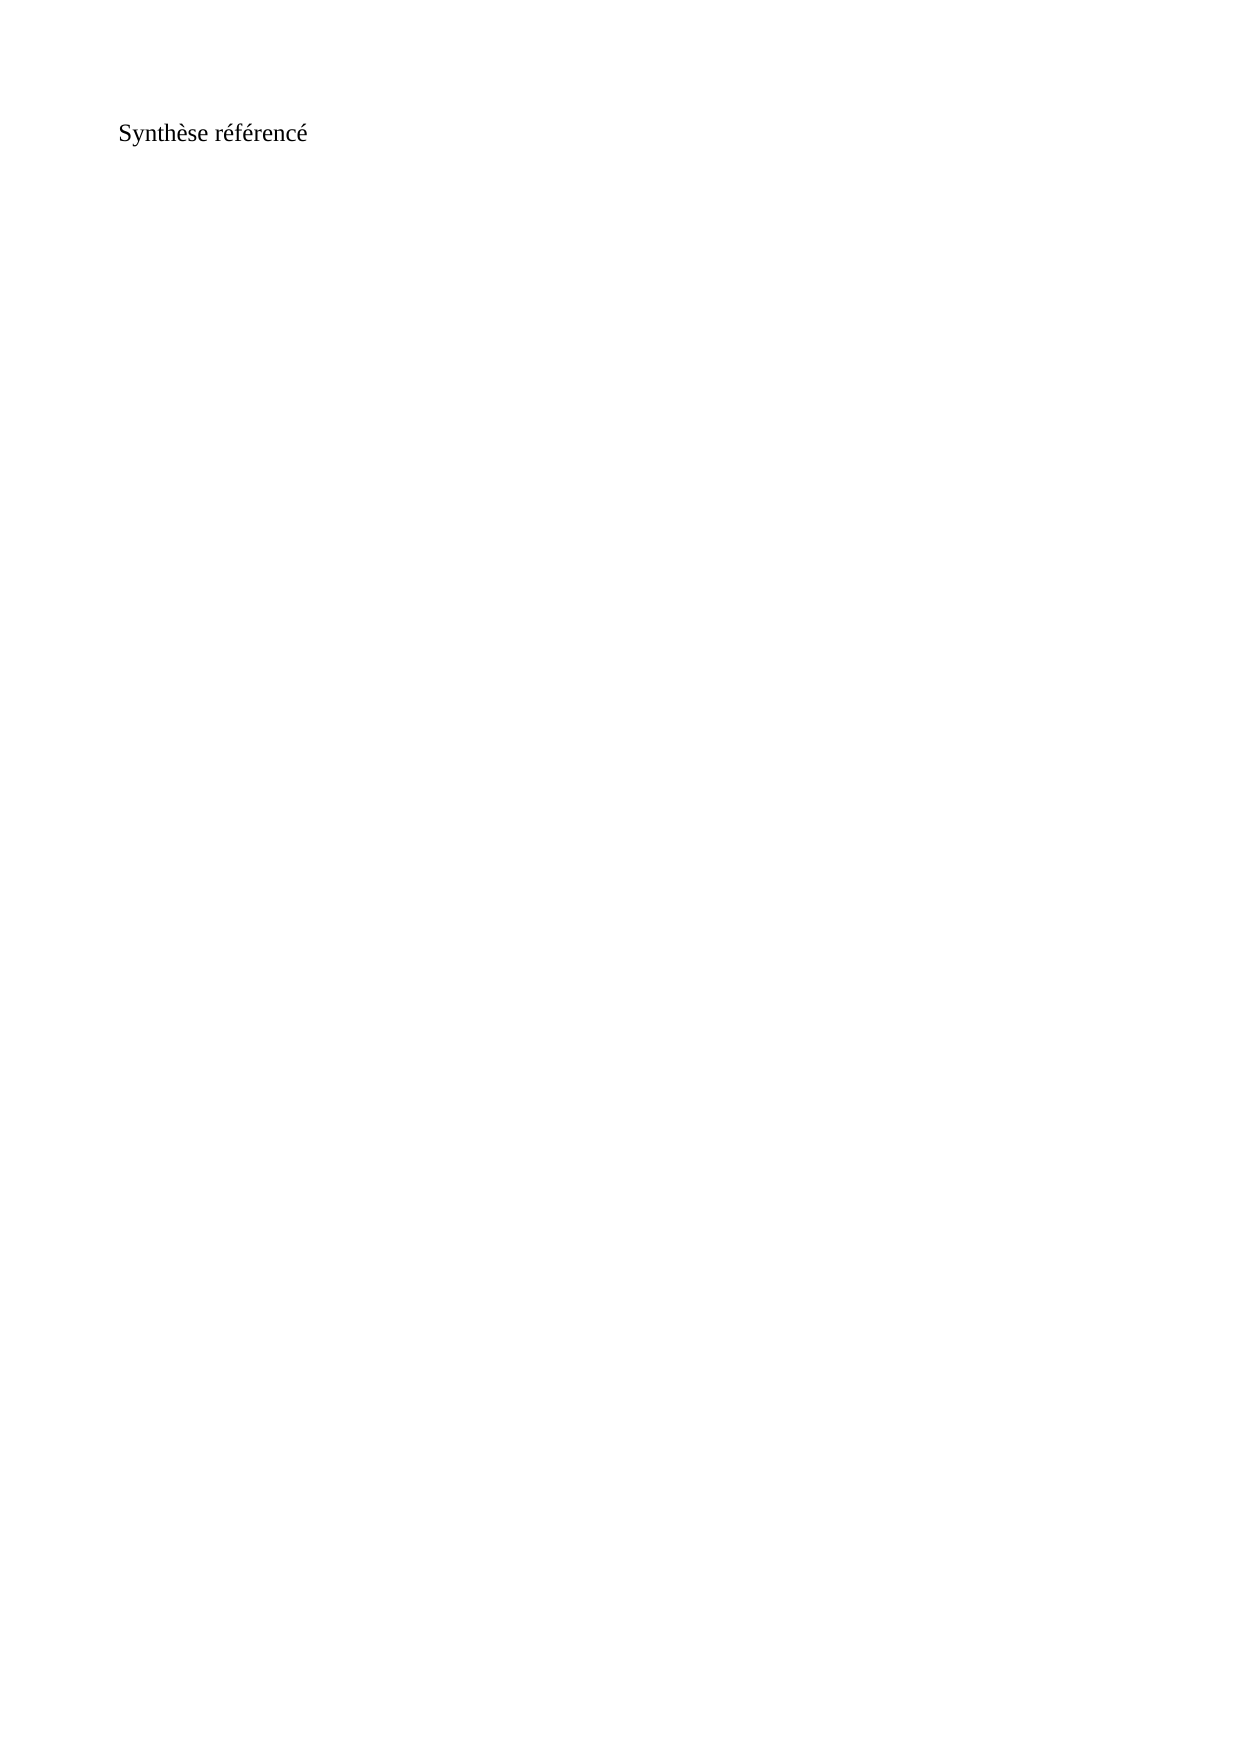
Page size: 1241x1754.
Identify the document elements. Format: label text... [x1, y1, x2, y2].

text Synthèse référencé [118, 118, 1122, 147]
